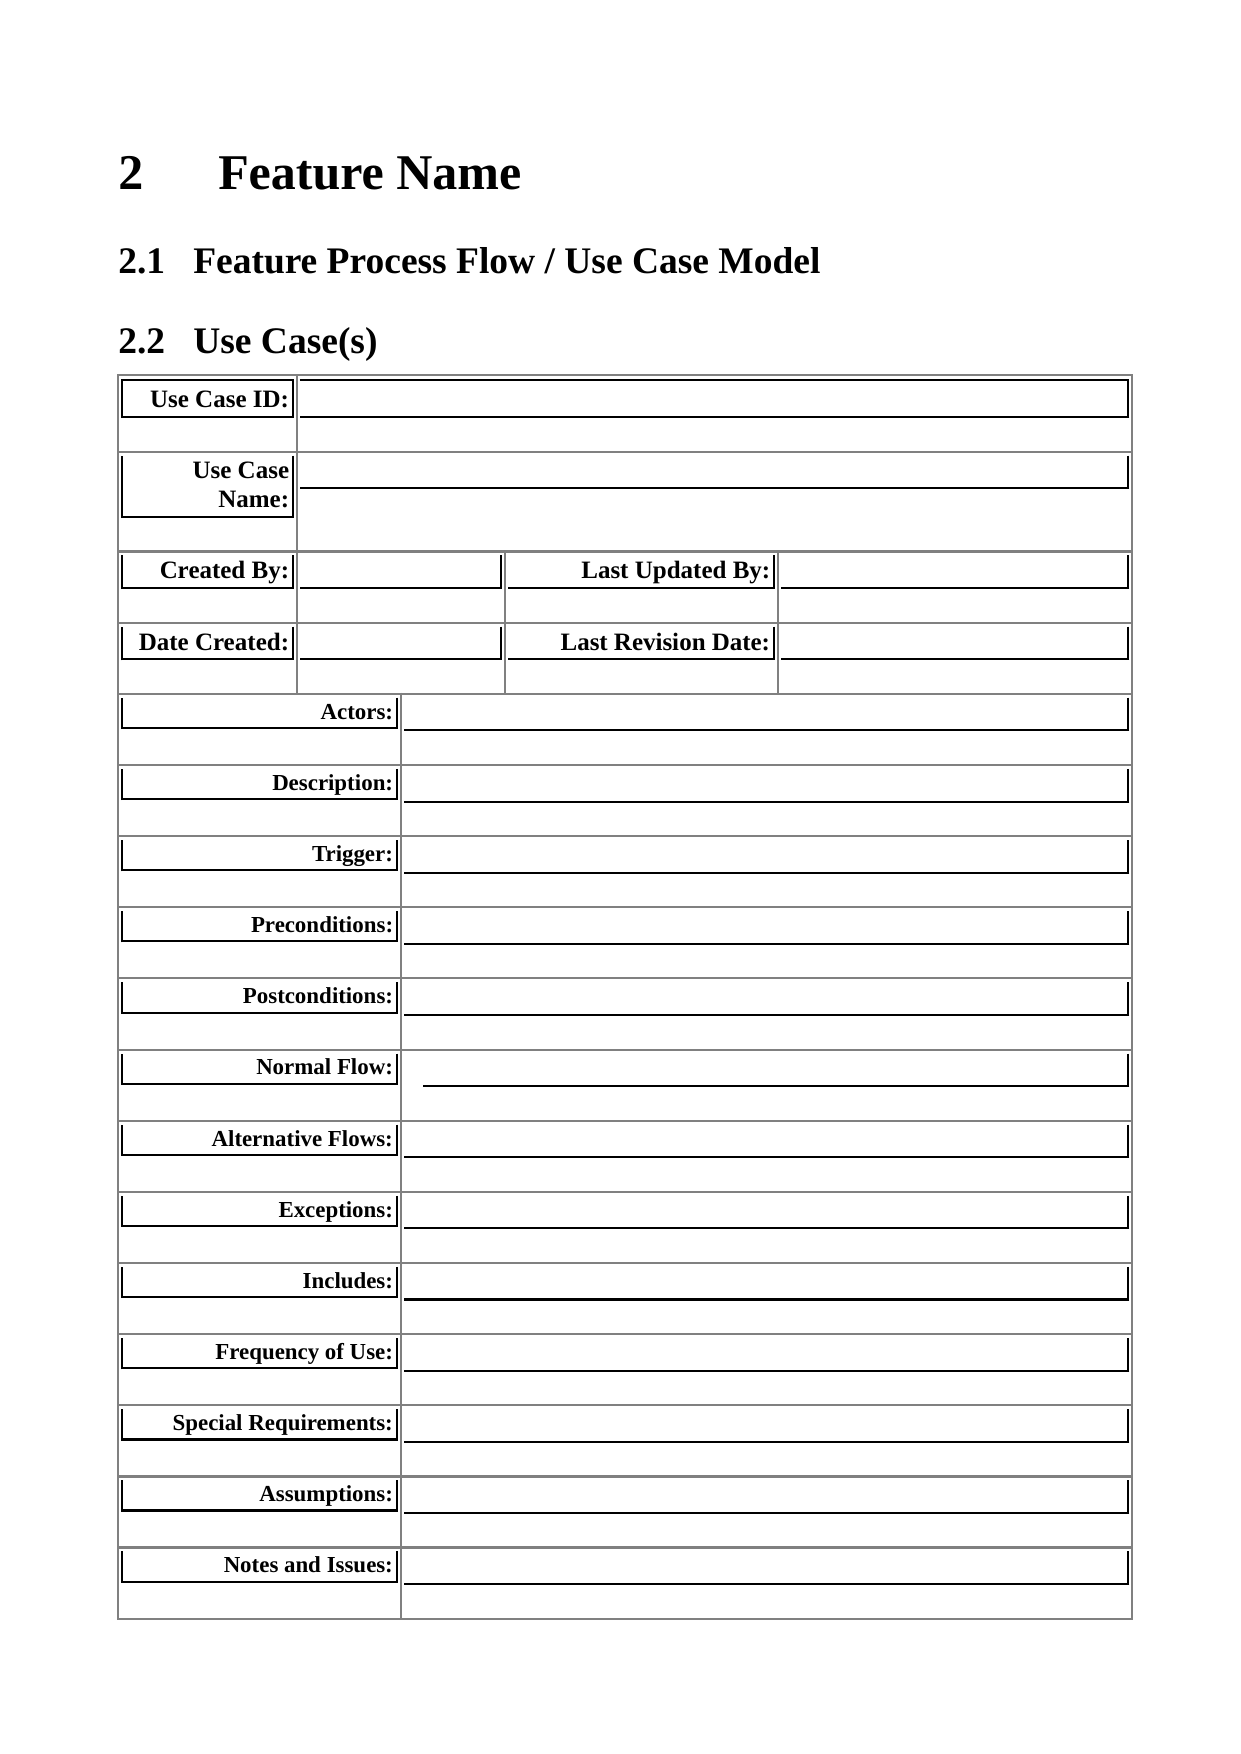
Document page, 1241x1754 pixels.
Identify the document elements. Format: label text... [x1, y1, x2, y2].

table_cell [402, 1051, 1131, 1119]
table_cell [402, 766, 1131, 835]
table_cell [402, 1406, 1131, 1475]
table_cell [402, 1335, 1131, 1404]
table_cell [402, 837, 1131, 906]
table_cell Notes and Issues: [119, 1549, 400, 1618]
table_cell Frequency of Use: [119, 1335, 400, 1404]
table_cell Postconditions: [119, 979, 400, 1048]
table_cell Trigger: [119, 837, 400, 906]
table_cell Special Requirements: [119, 1406, 400, 1475]
subtitle 2 Feature Name [118, 143, 1122, 201]
table_cell [779, 553, 1131, 622]
table_cell [402, 1478, 1131, 1546]
table_cell [402, 1122, 1131, 1191]
table_cell [402, 1193, 1131, 1262]
table_header [298, 376, 1131, 451]
table_cell Includes: [119, 1264, 400, 1333]
table_cell [402, 1549, 1131, 1618]
subtitle 2.2 Use Case(s) [118, 319, 1122, 362]
table_cell Last Revision Date: [506, 624, 777, 693]
table_cell [298, 453, 1131, 550]
table_cell Description: [119, 766, 400, 835]
table_cell Normal Flow: [119, 1051, 400, 1119]
table_cell Date Created: [119, 624, 296, 693]
table_cell [779, 624, 1131, 693]
table_cell Preconditions: [119, 908, 400, 977]
table_header Use Case ID: [119, 376, 296, 451]
table_cell Exceptions: [119, 1193, 400, 1262]
subtitle 2.1 Feature Process Flow / Use Case Model [118, 238, 1122, 281]
table_cell [402, 908, 1131, 977]
table_cell [298, 553, 504, 622]
table_cell Created By: [119, 553, 296, 622]
table_cell [402, 979, 1131, 1048]
table_cell [298, 624, 504, 693]
table_cell [402, 1264, 1131, 1333]
table_cell Alternative Flows: [119, 1122, 400, 1191]
table_cell [402, 695, 1131, 764]
table_cell Use Case Name: [119, 453, 296, 550]
table_cell Last Updated By: [506, 553, 777, 622]
table_cell Actors: [119, 695, 400, 764]
table_cell Assumptions: [119, 1478, 400, 1546]
